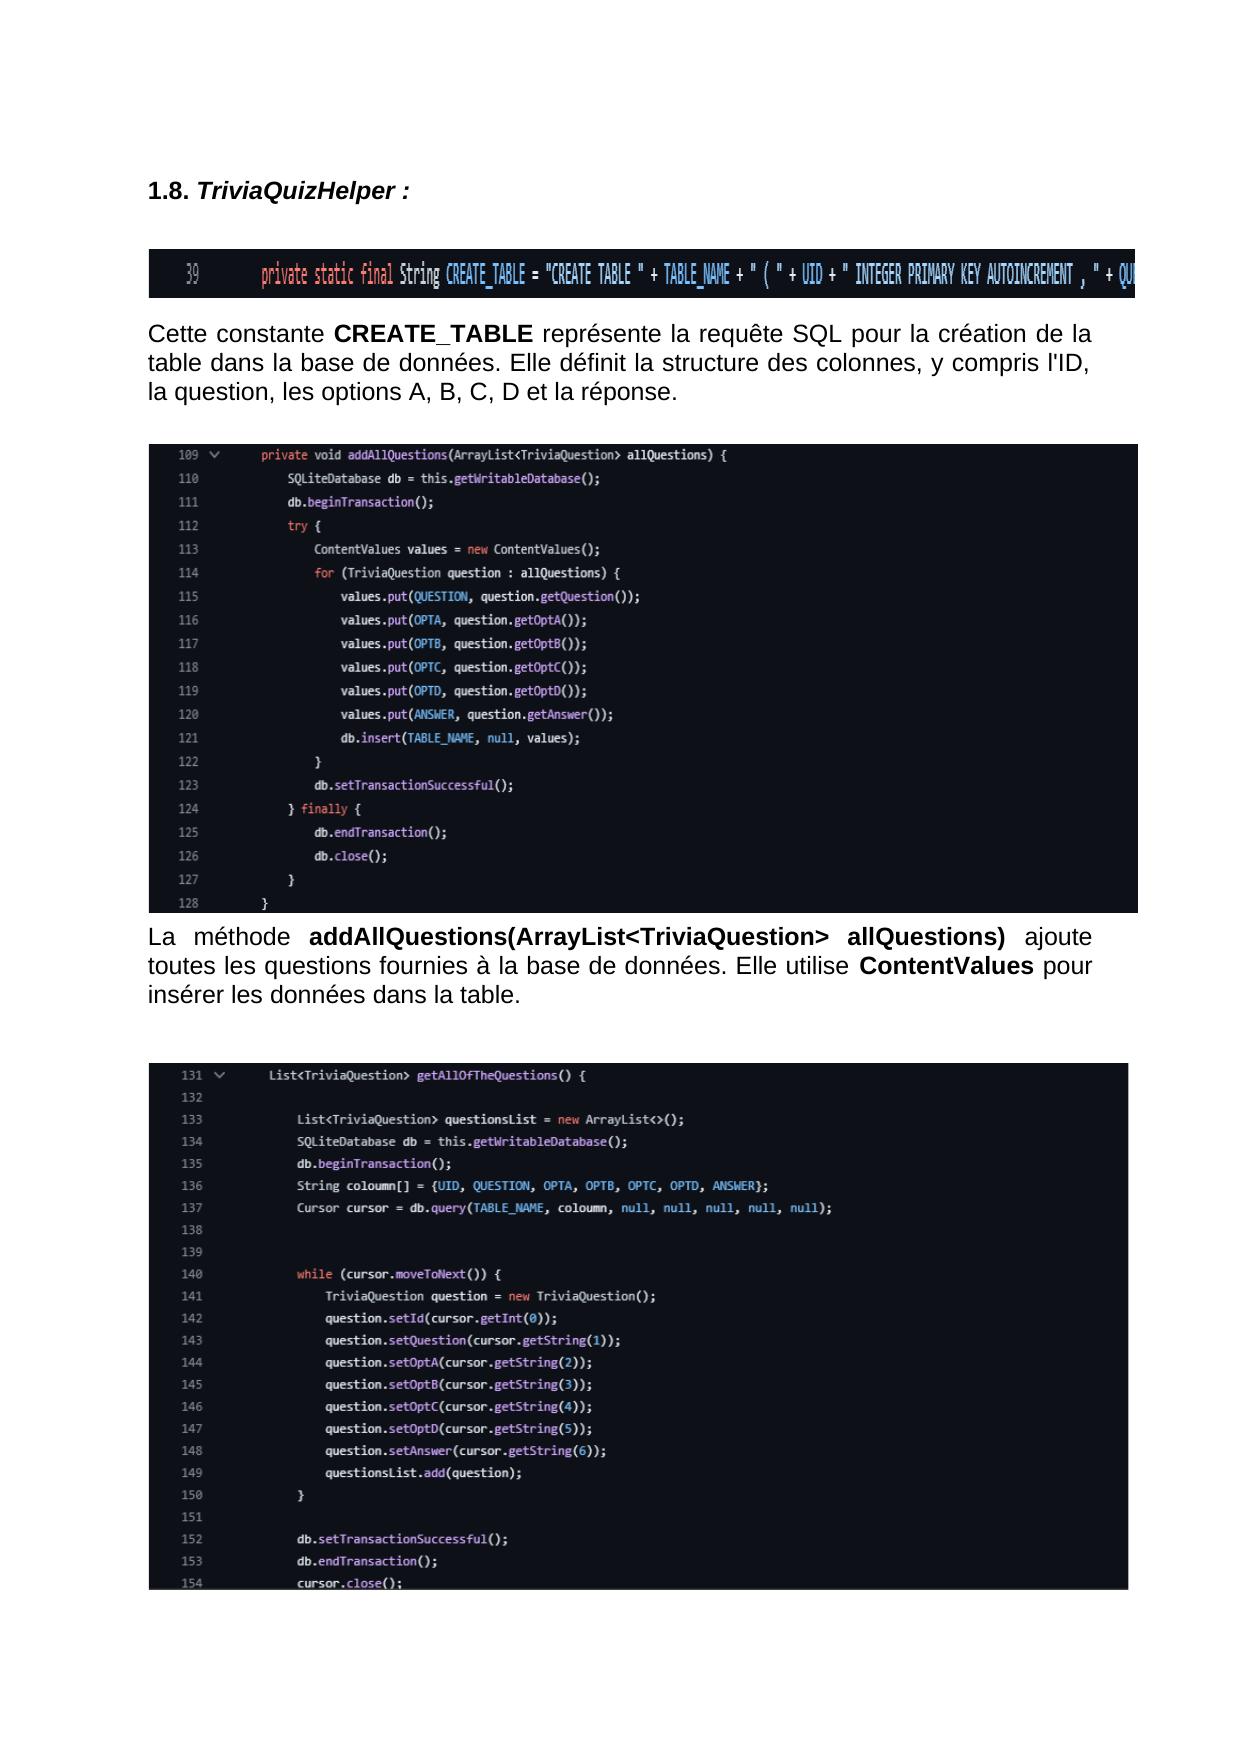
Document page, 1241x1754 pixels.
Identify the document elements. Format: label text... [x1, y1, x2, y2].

text Cette constante CREATE_TABLE représente la requête SQL pour la création de la table dans la base de données. Elle définit la structure des colonnes, y compris l'ID, la question, les options A, B, C, D et la réponse. [148, 298, 1093, 406]
text [148, 434, 1093, 444]
text La méthode addAllQuestions(ArrayList<TriviaQuestion> allQuestions) ajoute toutes les questions fournies à la base de données. Elle utilise ContentValues pour insérer les données dans la table. [148, 913, 1093, 1009]
text 1.8. TriviaQuizHelper : [148, 176, 1093, 205]
